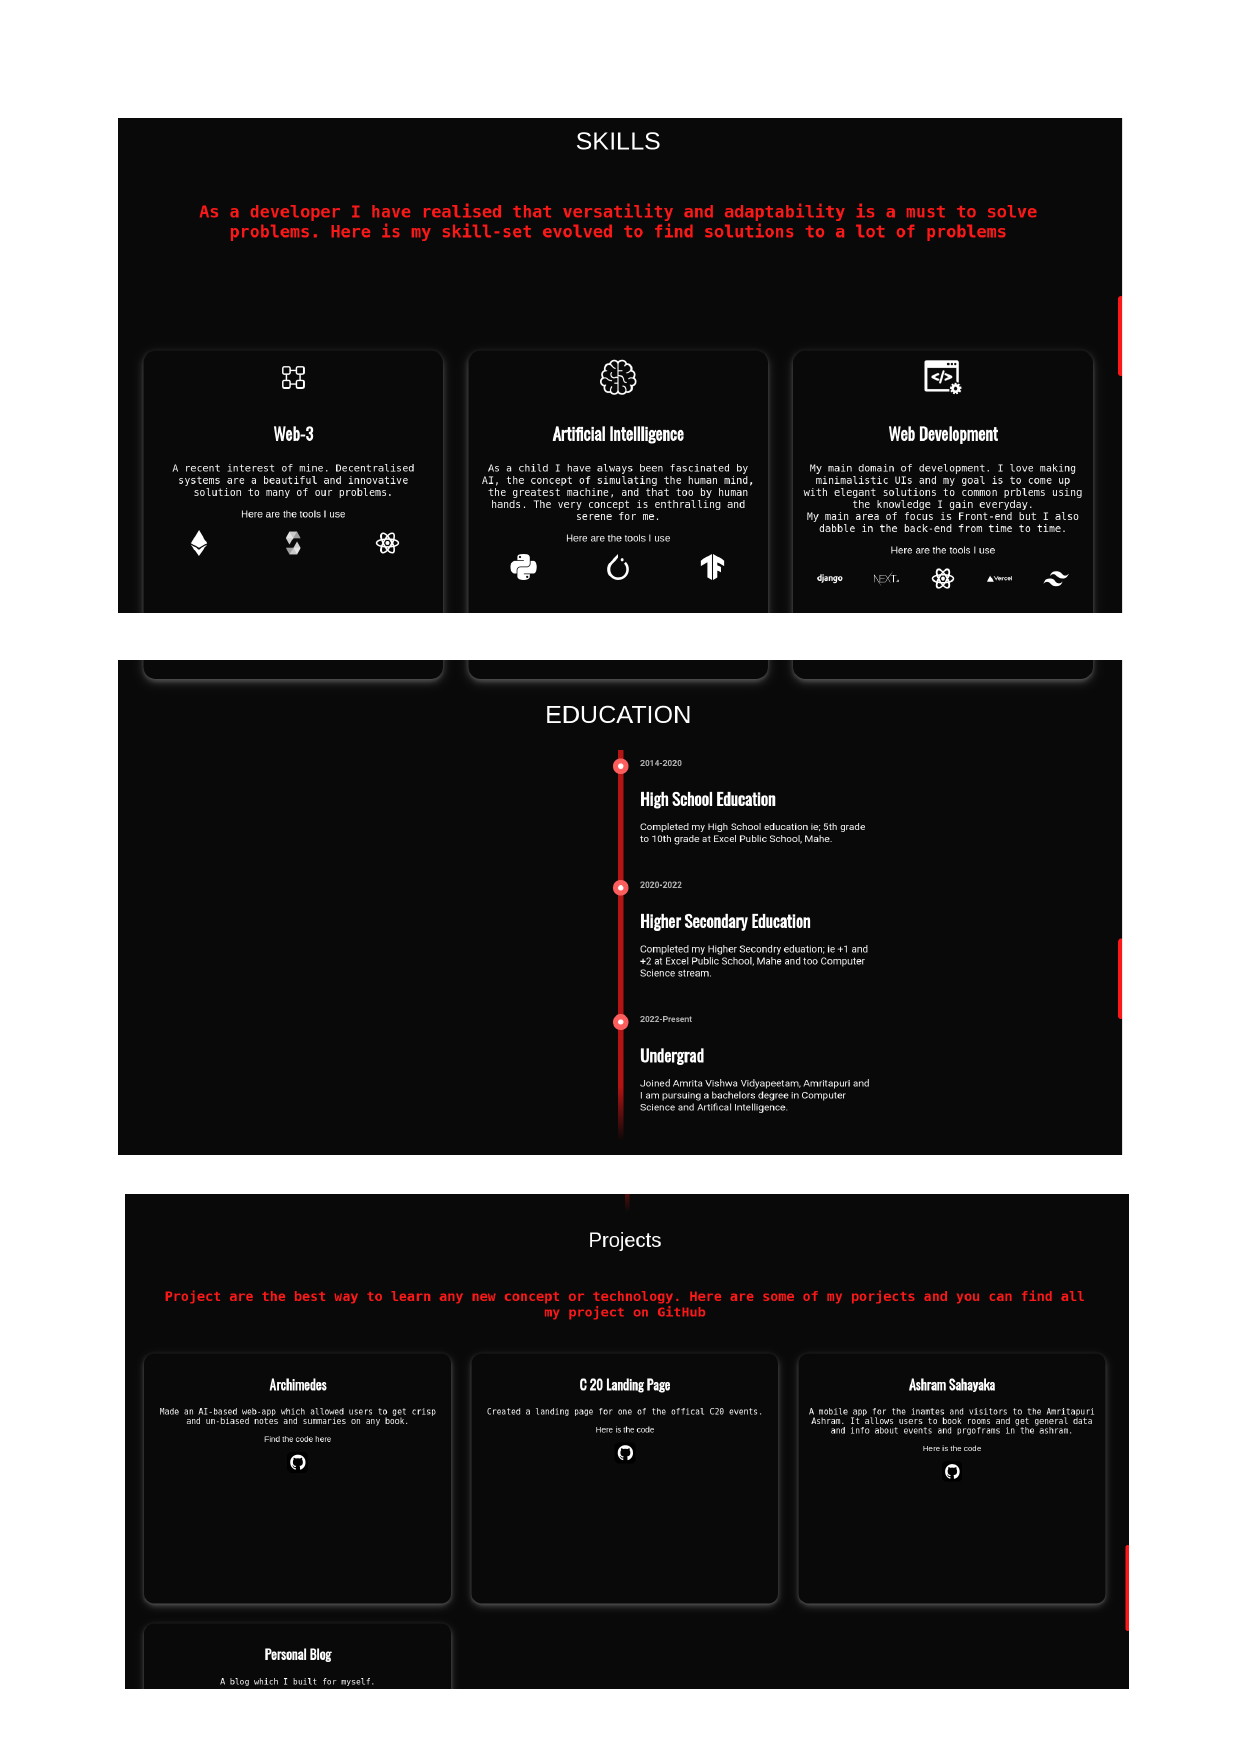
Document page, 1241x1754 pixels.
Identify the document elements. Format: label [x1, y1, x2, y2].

picture [125, 1194, 1129, 1689]
picture [118, 660, 1123, 1155]
picture [118, 118, 1123, 613]
